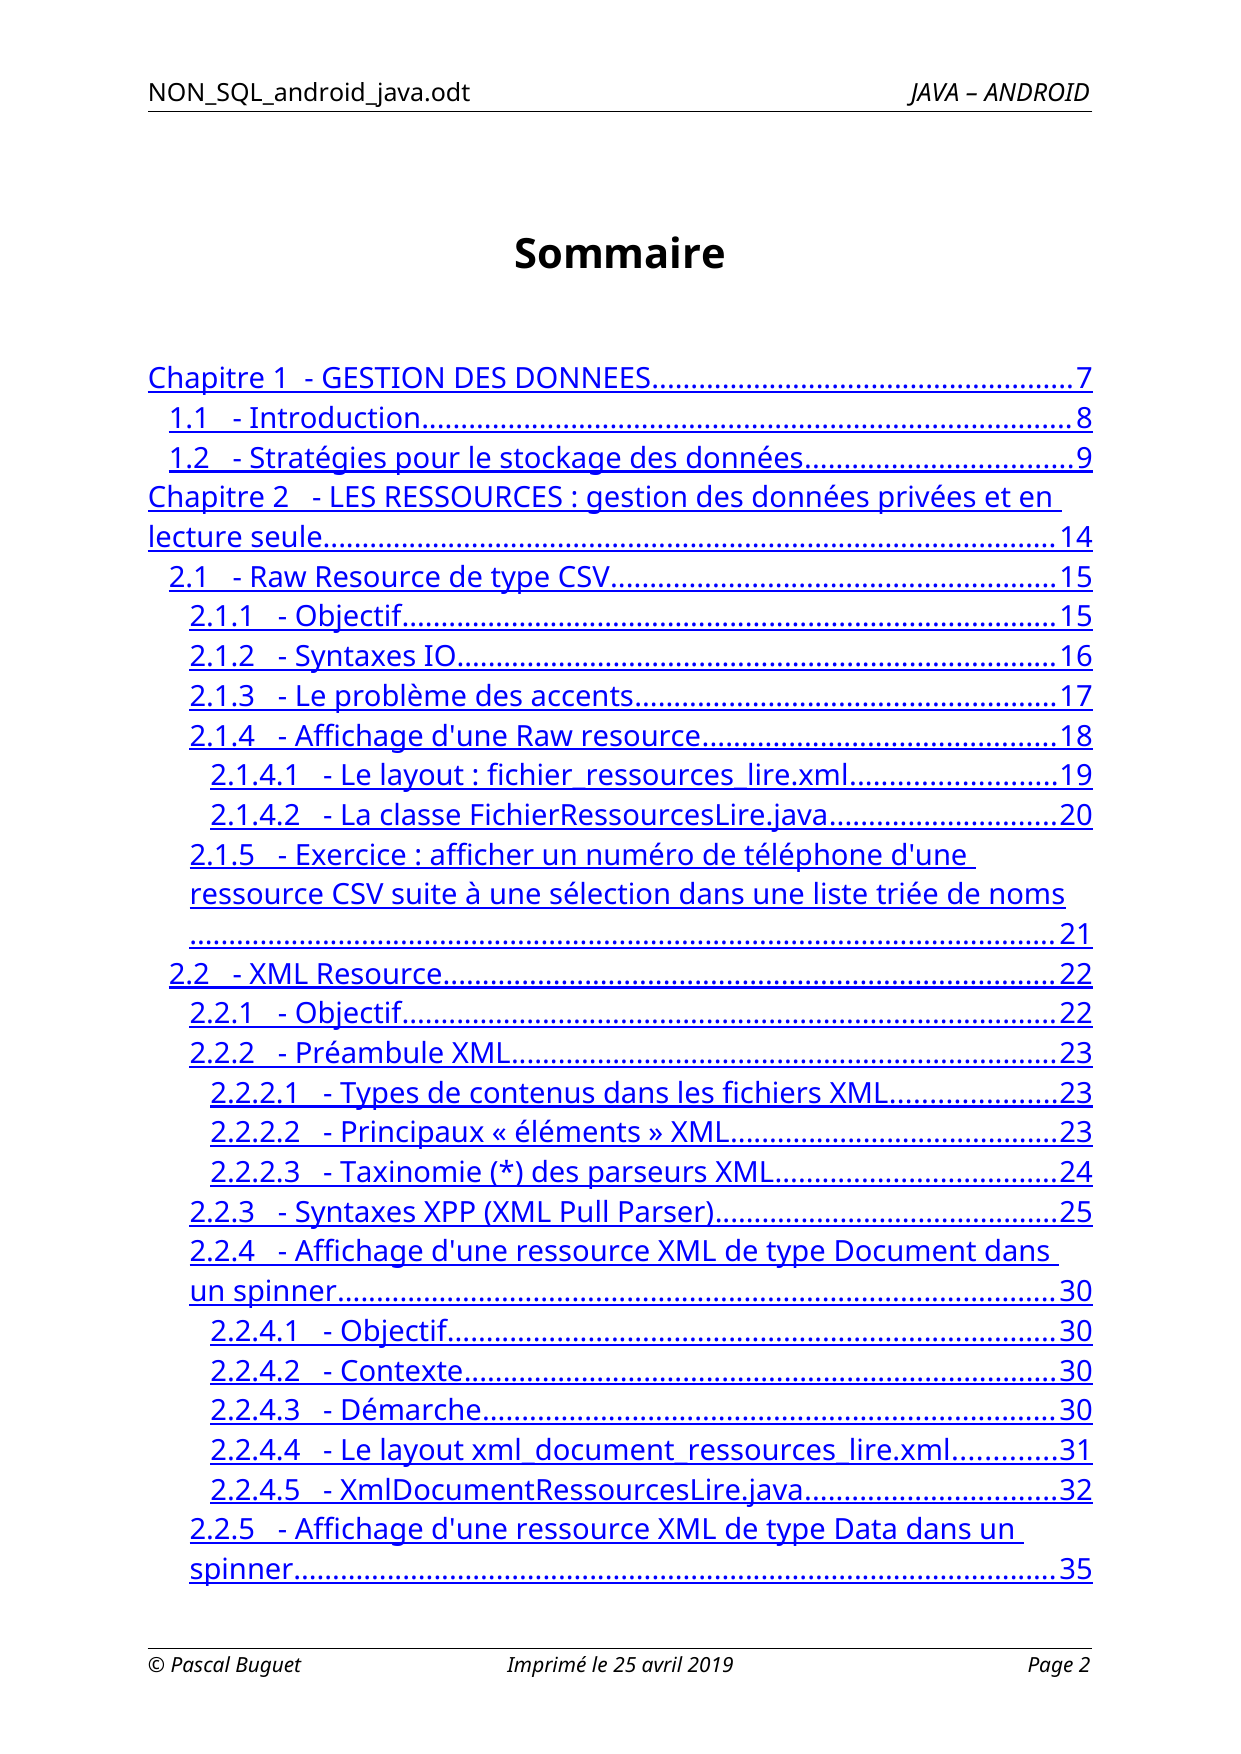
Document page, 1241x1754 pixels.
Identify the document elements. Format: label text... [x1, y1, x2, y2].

text 2.2.4.4 - Le layout xml_document_ressources_lire.xml 31 [210, 1429, 1092, 1463]
text Chapitre 1 - GESTION DES DONNEES 7 [148, 358, 1092, 391]
text [210, 1465, 1092, 1469]
text [210, 1108, 1092, 1112]
text 2.2.4.5 - XmlDocumentRessourcesLire.java 32 [210, 1469, 1092, 1502]
text [168, 471, 1092, 477]
text [189, 631, 1092, 635]
text 2.2.4.3 - Démarche 30 [210, 1389, 1092, 1423]
text [168, 591, 1092, 596]
text [210, 1504, 1092, 1508]
text 1.1 - Introduction 8 [168, 397, 1092, 431]
text [210, 830, 1092, 834]
text 2.2.3 - Syntaxes XPP (XML Pull Parser) 25 [189, 1191, 1092, 1225]
text 2.1.5 - Exercice : afficher un numéro de téléphone d'une ressource CSV suite à une sélection dans une liste triée de noms 21 [189, 834, 1092, 947]
text 2.2.2.2 - Principaux « éléments » XML 23 [210, 1112, 1092, 1145]
text [189, 711, 1092, 715]
text 2.1.4 - Affichage d'une Raw resource 18 [189, 715, 1092, 748]
text [189, 949, 1092, 953]
text 2.1 - Raw Resource de type CSV 15 [168, 556, 1092, 590]
text [189, 750, 1092, 754]
text [148, 393, 1092, 397]
text [189, 1584, 1092, 1588]
text 2.2.2 - Préambule XML 23 [189, 1032, 1092, 1066]
text [189, 1306, 1092, 1310]
text 2.2.4.2 - Contexte 30 [210, 1350, 1092, 1383]
text [189, 671, 1092, 675]
text [189, 1068, 1092, 1072]
text 2.2.2.1 - Types de contenus dans les fichiers XML 23 [210, 1072, 1092, 1105]
text [210, 1147, 1092, 1151]
text [210, 1346, 1092, 1350]
text [210, 790, 1092, 794]
text [168, 432, 1092, 437]
text [189, 1227, 1092, 1231]
text 2.1.4.2 - La classe FichierRessourcesLire.java 20 [210, 794, 1092, 828]
text [210, 1425, 1092, 1429]
text 2.1.1 - Objectif 15 [189, 596, 1092, 629]
text 2.2.1 - Objectif 22 [189, 993, 1092, 1026]
text 2.1.2 - Syntaxes IO 16 [189, 635, 1092, 669]
text 2.1.3 - Le problème des accents 17 [189, 675, 1092, 709]
text Chapitre 2 - LES RESSOURCES : gestion des données privées et en lecture seule 14 [148, 477, 1092, 550]
text 2.1.4.1 - Le layout : fichier_ressources_lire.xml 19 [210, 754, 1092, 788]
text 1.2 - Stratégies pour le stockage des données 9 [168, 437, 1092, 470]
text [189, 1028, 1092, 1032]
text [168, 987, 1092, 993]
text [148, 552, 1092, 556]
text [210, 1385, 1092, 1389]
text Sommaire [148, 224, 1092, 281]
text 2.2.2.3 - Taxinomie (*) des parseurs XML 24 [210, 1151, 1092, 1185]
text 2.2.5 - Affichage d'une ressource XML de type Data dans un spinner 35 [189, 1508, 1092, 1582]
text 2.2.4 - Affichage d'une ressource XML de type Document dans un spinner 30 [189, 1231, 1092, 1304]
text 2.2.4.1 - Objectif 30 [210, 1310, 1092, 1344]
text 2.2 - XML Resource 22 [168, 953, 1092, 986]
text [210, 1187, 1092, 1191]
